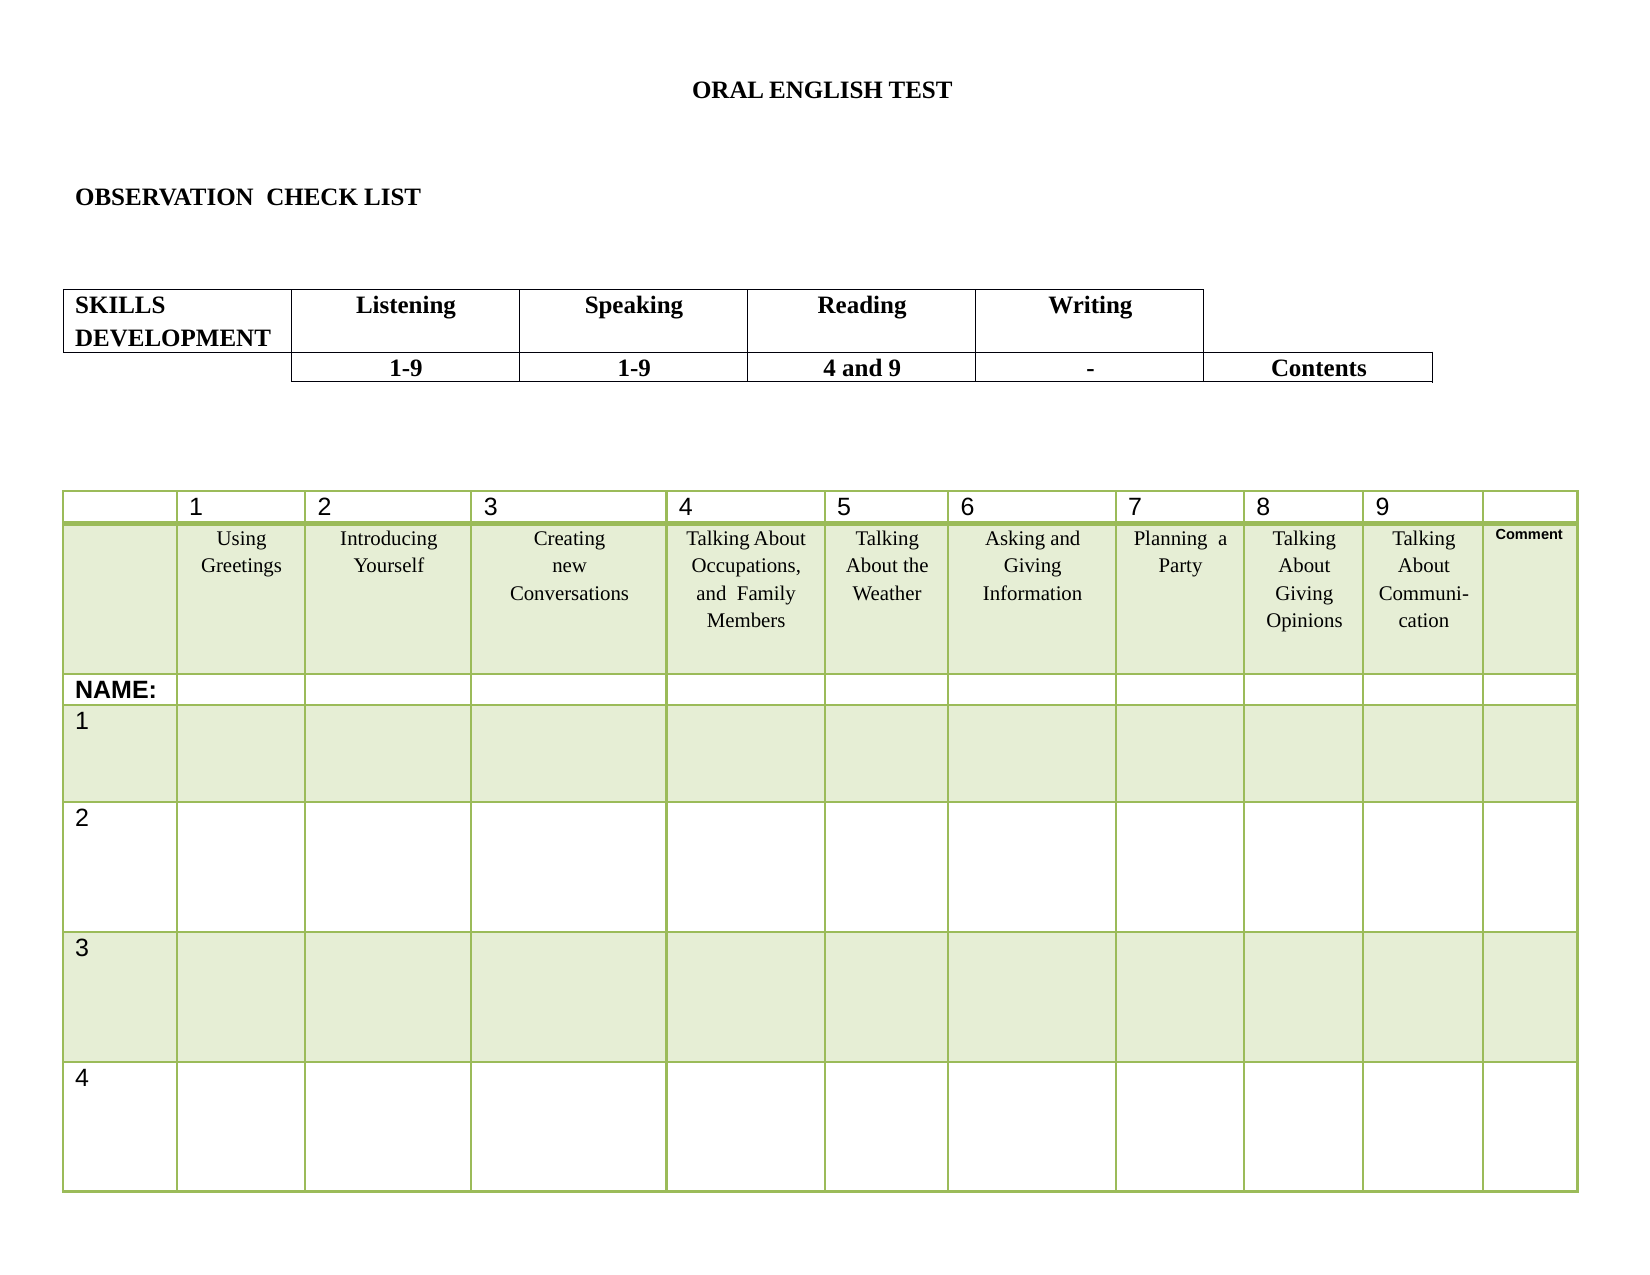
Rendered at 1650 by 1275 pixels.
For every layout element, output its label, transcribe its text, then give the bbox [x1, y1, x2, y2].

table_cell NAME: [64, 675, 176, 704]
table_header 1 [178, 492, 304, 521]
table_cell [1117, 933, 1243, 1061]
table_cell [1245, 1063, 1362, 1190]
table_cell [1245, 706, 1362, 801]
table_header [1204, 289, 1433, 352]
table_header 6 [949, 492, 1115, 521]
table_cell [949, 933, 1115, 1061]
table_cell - [976, 353, 1203, 381]
table_cell [1245, 803, 1362, 931]
table_cell [472, 706, 665, 801]
table_cell [1484, 933, 1576, 1061]
table_cell [949, 803, 1115, 931]
table_cell 4 [64, 1063, 176, 1190]
table_header Reading [748, 290, 975, 352]
table_cell [826, 933, 947, 1061]
table_cell [306, 1063, 470, 1190]
table_header [64, 492, 176, 521]
table_cell [178, 1063, 304, 1190]
table_cell 1 [64, 706, 176, 801]
table_cell [472, 1063, 665, 1190]
table_cell [1484, 1063, 1576, 1190]
table_cell 2 [64, 803, 176, 931]
table_header 5 [826, 492, 947, 521]
table_cell [1484, 706, 1576, 801]
table_cell [1117, 706, 1243, 801]
table_cell [1484, 675, 1576, 704]
table_header [1484, 492, 1576, 521]
table_cell [472, 675, 665, 704]
table_cell [668, 706, 824, 801]
table_cell [1245, 675, 1362, 704]
table_cell [1364, 803, 1482, 931]
table_cell [1364, 1063, 1482, 1190]
table_cell [1117, 675, 1243, 704]
table_header SKILLS DEVELOPMENT [64, 290, 291, 352]
table_cell Contents [1204, 353, 1432, 381]
table_cell [668, 933, 824, 1061]
table_cell 4 and 9 [748, 353, 975, 381]
table_cell [1364, 675, 1482, 704]
table_cell [472, 803, 665, 931]
text OBSERVATION CHECK LIST [75, 182, 1575, 211]
table_cell Using Greetings [178, 526, 304, 673]
table_cell [1117, 1063, 1243, 1190]
table_cell [306, 803, 470, 931]
table_header Listening [292, 290, 519, 352]
table_cell [826, 803, 947, 931]
table_cell [63, 353, 291, 381]
table_cell [64, 526, 176, 673]
table_cell [949, 706, 1115, 801]
table_cell [826, 675, 947, 704]
table_cell [1245, 933, 1362, 1061]
table_cell [826, 1063, 947, 1190]
table_cell Comment [1484, 526, 1576, 673]
table_cell [949, 675, 1115, 704]
table_cell [1364, 706, 1482, 801]
table_cell [472, 933, 665, 1061]
table_cell Talking About Giving Opinions [1245, 526, 1362, 673]
table_cell Introducing Yourself [306, 526, 470, 673]
table_cell [1484, 803, 1576, 931]
table_cell [178, 933, 304, 1061]
table_cell [178, 706, 304, 801]
table_cell [178, 675, 304, 704]
table_header Speaking [520, 290, 747, 352]
table_cell [949, 1063, 1115, 1190]
table_cell 3 [64, 933, 176, 1061]
table_cell [1364, 933, 1482, 1061]
table_header 2 [306, 492, 470, 521]
table_cell 1-9 [520, 353, 747, 381]
table_cell [178, 803, 304, 931]
table_header 3 [472, 492, 665, 521]
table_header 9 [1364, 492, 1482, 521]
table_cell [668, 1063, 824, 1190]
table_cell 1-9 [292, 353, 519, 381]
table_cell Asking and Giving Information [949, 526, 1115, 673]
table_header 7 [1117, 492, 1243, 521]
table_cell Talking About the Weather [826, 526, 947, 673]
table_cell [306, 706, 470, 801]
table_header Writing [976, 290, 1203, 352]
table_cell [306, 675, 470, 704]
table_cell [826, 706, 947, 801]
table_cell [668, 803, 824, 931]
table_cell [306, 933, 470, 1061]
table_cell [1117, 803, 1243, 931]
text ORAL ENGLISH TEST [75, 75, 1575, 104]
table_cell Creating new Conversations [472, 526, 665, 673]
table_header 8 [1245, 492, 1362, 521]
table_cell Talking About Communi- cation [1364, 526, 1482, 673]
table_cell [668, 675, 824, 704]
table_cell Planning a Party [1117, 526, 1243, 673]
table_header 4 [668, 492, 824, 521]
table_cell Talking About Occupations, and Family Members [668, 526, 824, 673]
